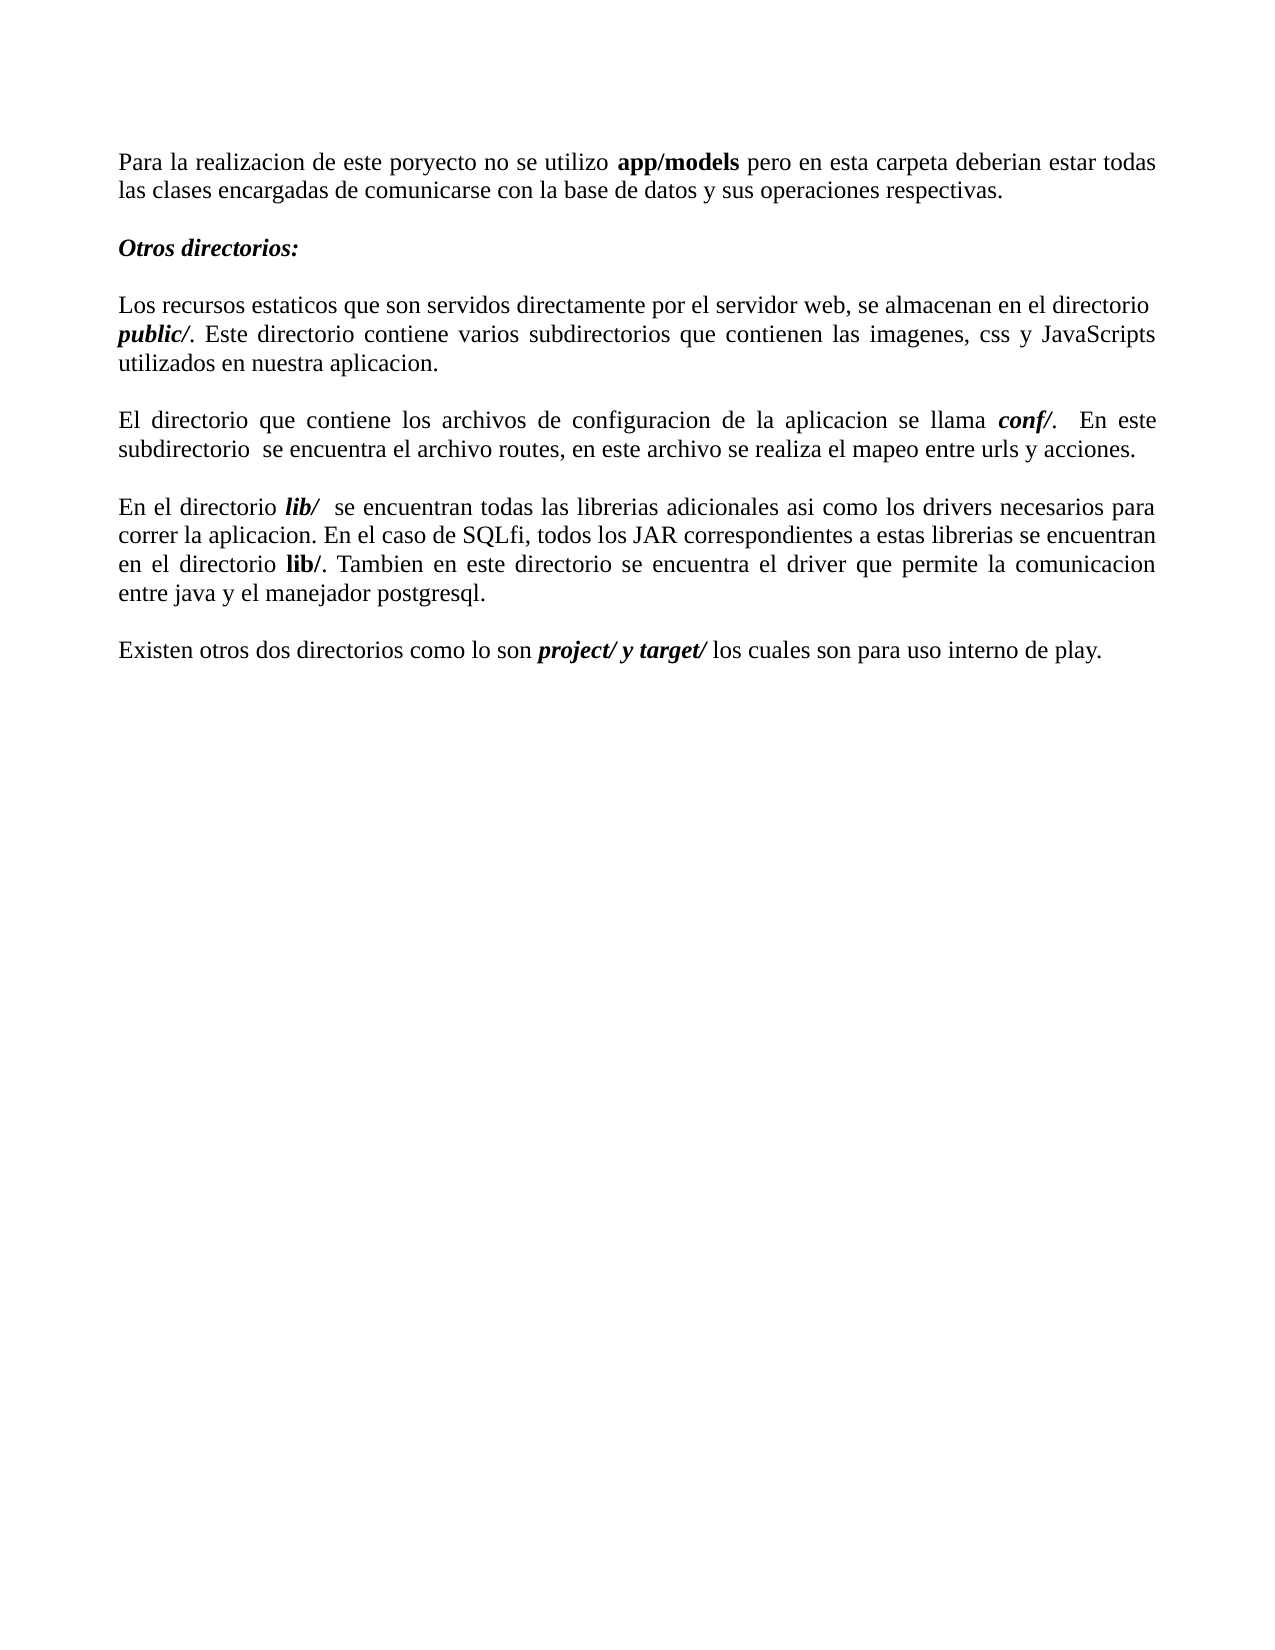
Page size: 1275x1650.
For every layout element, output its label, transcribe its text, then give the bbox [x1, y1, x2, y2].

text El directorio que contiene los archivos de configuracion de la aplicacion se llama conf/. En este subdirectorio se encuentra el archivo routes, en este archivo se realiza el mapeo entre urls y acciones. [118, 406, 1157, 463]
text Para la realizacion de este poryecto no se utilizo app/models pero en esta carpeta deberian estar todas las clases encargadas de comunicarse con la base de datos y sus operaciones respectivas. [118, 147, 1157, 204]
text Existen otros dos directorios como lo son project/ y target/ los cuales son para uso interno de play. [118, 636, 1157, 664]
text public/. Este directorio contiene varios subdirectorios que contienen las imagenes, css y JavaScripts utilizados en nuestra aplicacion. [118, 319, 1157, 377]
text Los recursos estaticos que son servidos directamente por el servidor web, se almacenan en el directorio [118, 291, 1157, 319]
text Otros directorios: [118, 233, 1157, 262]
text En el directorio lib/ se encuentran todas las librerias adicionales asi como los drivers necesarios para correr la aplicacion. En el caso de SQLfi, todos los JAR correspondientes a estas librerias se encuentran en el directorio lib/. Tambien en este directorio se encuentra el driver que permite la comunicacion entre java y el manejador postgresql. [118, 492, 1157, 607]
